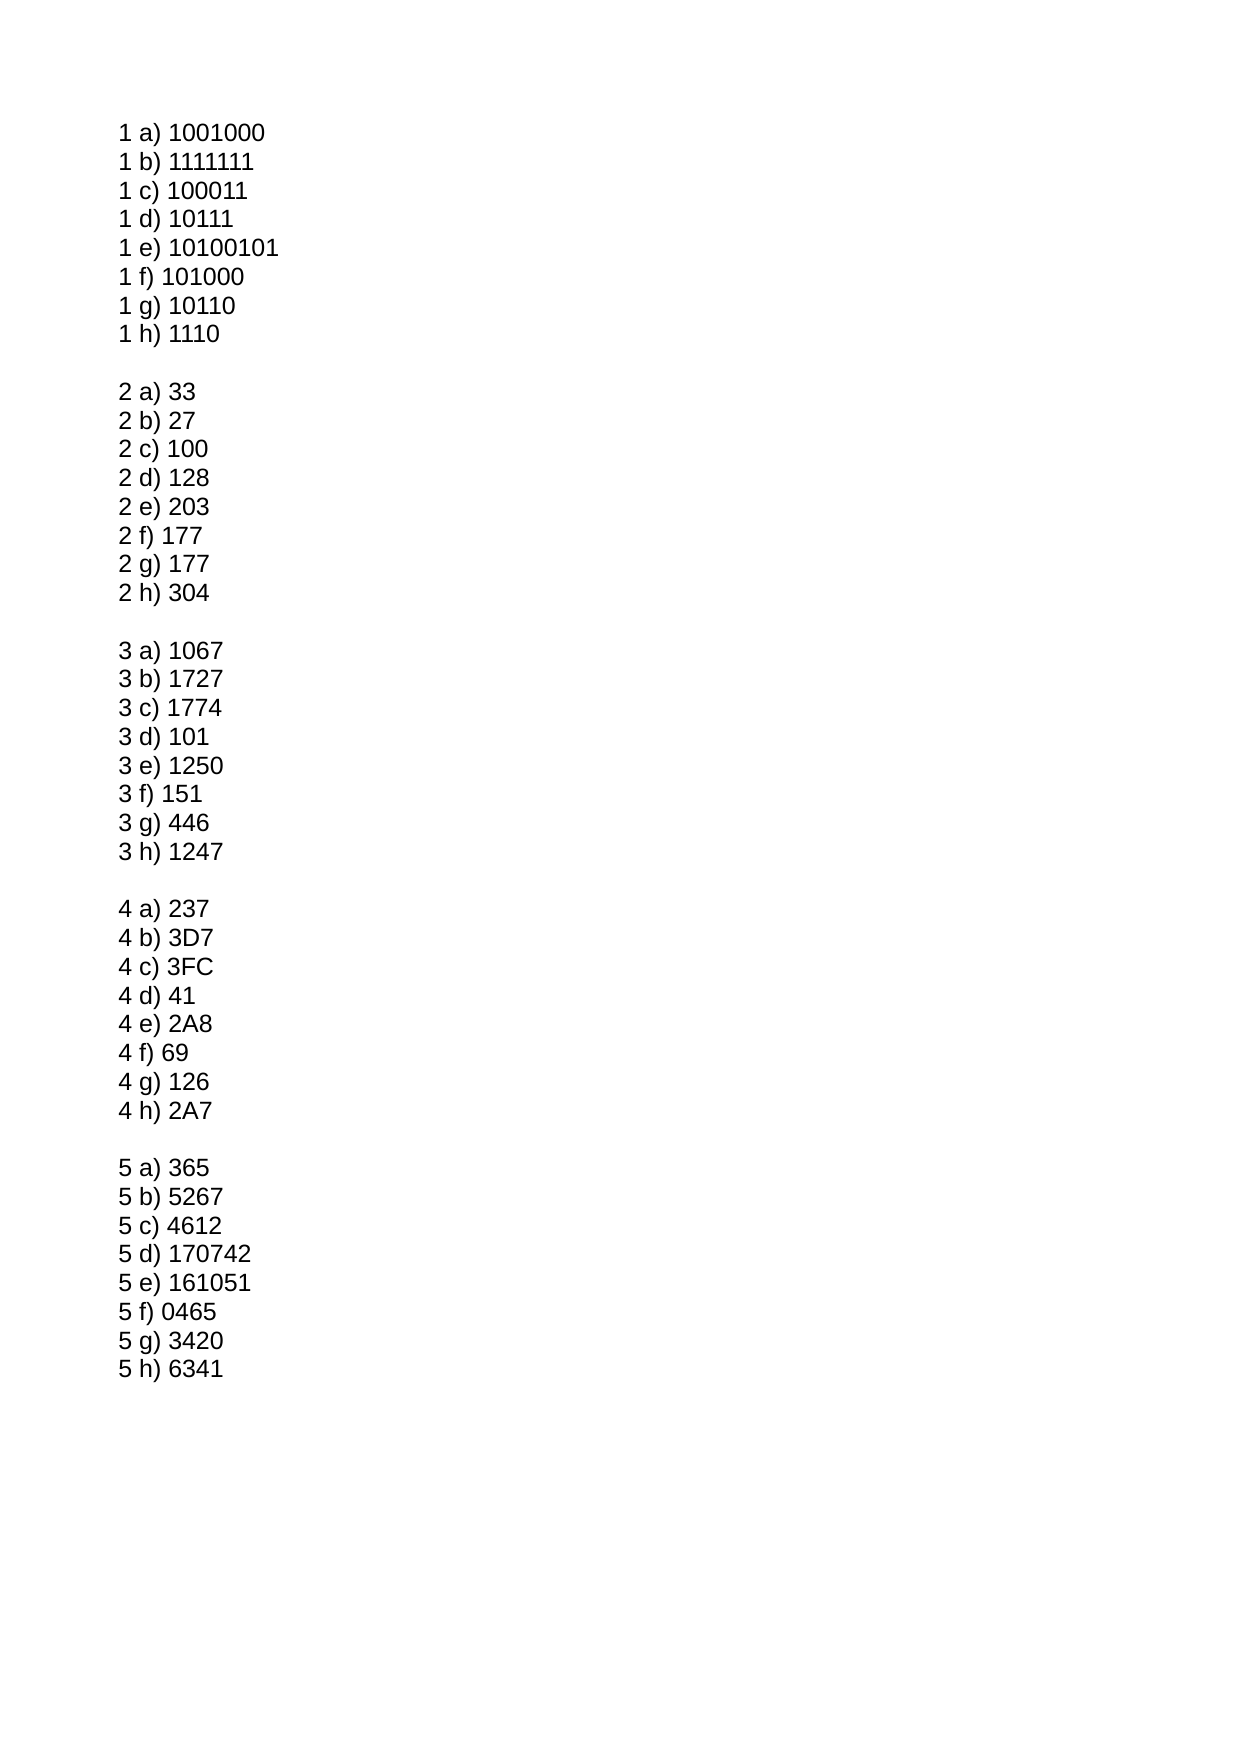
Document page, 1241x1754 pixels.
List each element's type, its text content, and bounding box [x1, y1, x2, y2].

text 1 g) 10110 [118, 291, 1122, 319]
text 3 a) 1067 [118, 636, 1122, 664]
text 3 c) 1774 [118, 693, 1122, 722]
text 1 a) 1001000 [118, 118, 1122, 147]
text 2 c) 100 [118, 434, 1122, 463]
text 1 h) 1110 [118, 319, 1122, 348]
text 1 c) 100011 [118, 176, 1122, 204]
text 2 d) 128 [118, 463, 1122, 492]
text 4 h) 2A7 [118, 1096, 1122, 1124]
text 4 b) 3D7 [118, 923, 1122, 952]
text 3 g) 446 [118, 808, 1122, 837]
text 1 d) 10111 [118, 204, 1122, 233]
text 3 e) 1250 [118, 751, 1122, 779]
text 2 f) 177 [118, 521, 1122, 549]
text 5 f) 0465 [118, 1297, 1122, 1326]
text 4 a) 237 [118, 894, 1122, 923]
text 2 h) 304 [118, 578, 1122, 607]
text 4 g) 126 [118, 1067, 1122, 1096]
text 2 e) 203 [118, 492, 1122, 521]
text 5 c) 4612 [118, 1211, 1122, 1239]
text 3 d) 101 [118, 722, 1122, 751]
text 5 b) 5267 [118, 1182, 1122, 1211]
text 4 d) 41 [118, 981, 1122, 1009]
text 5 h) 6341 [118, 1354, 1122, 1383]
text 5 a) 365 [118, 1153, 1122, 1182]
text 1 f) 101000 [118, 262, 1122, 291]
text 4 f) 69 [118, 1038, 1122, 1067]
text 5 d) 170742 [118, 1239, 1122, 1268]
text 2 a) 33 [118, 377, 1122, 406]
text 2 b) 27 [118, 406, 1122, 434]
text 2 g) 177 [118, 549, 1122, 578]
text 3 f) 151 [118, 779, 1122, 808]
text 5 e) 161051 [118, 1268, 1122, 1297]
text 5 g) 3420 [118, 1326, 1122, 1354]
text 4 c) 3FC [118, 952, 1122, 981]
text 3 b) 1727 [118, 664, 1122, 693]
text 4 e) 2A8 [118, 1009, 1122, 1038]
text 3 h) 1247 [118, 837, 1122, 866]
text 1 e) 10100101 [118, 233, 1122, 262]
text 1 b) 1111111 [118, 147, 1122, 176]
